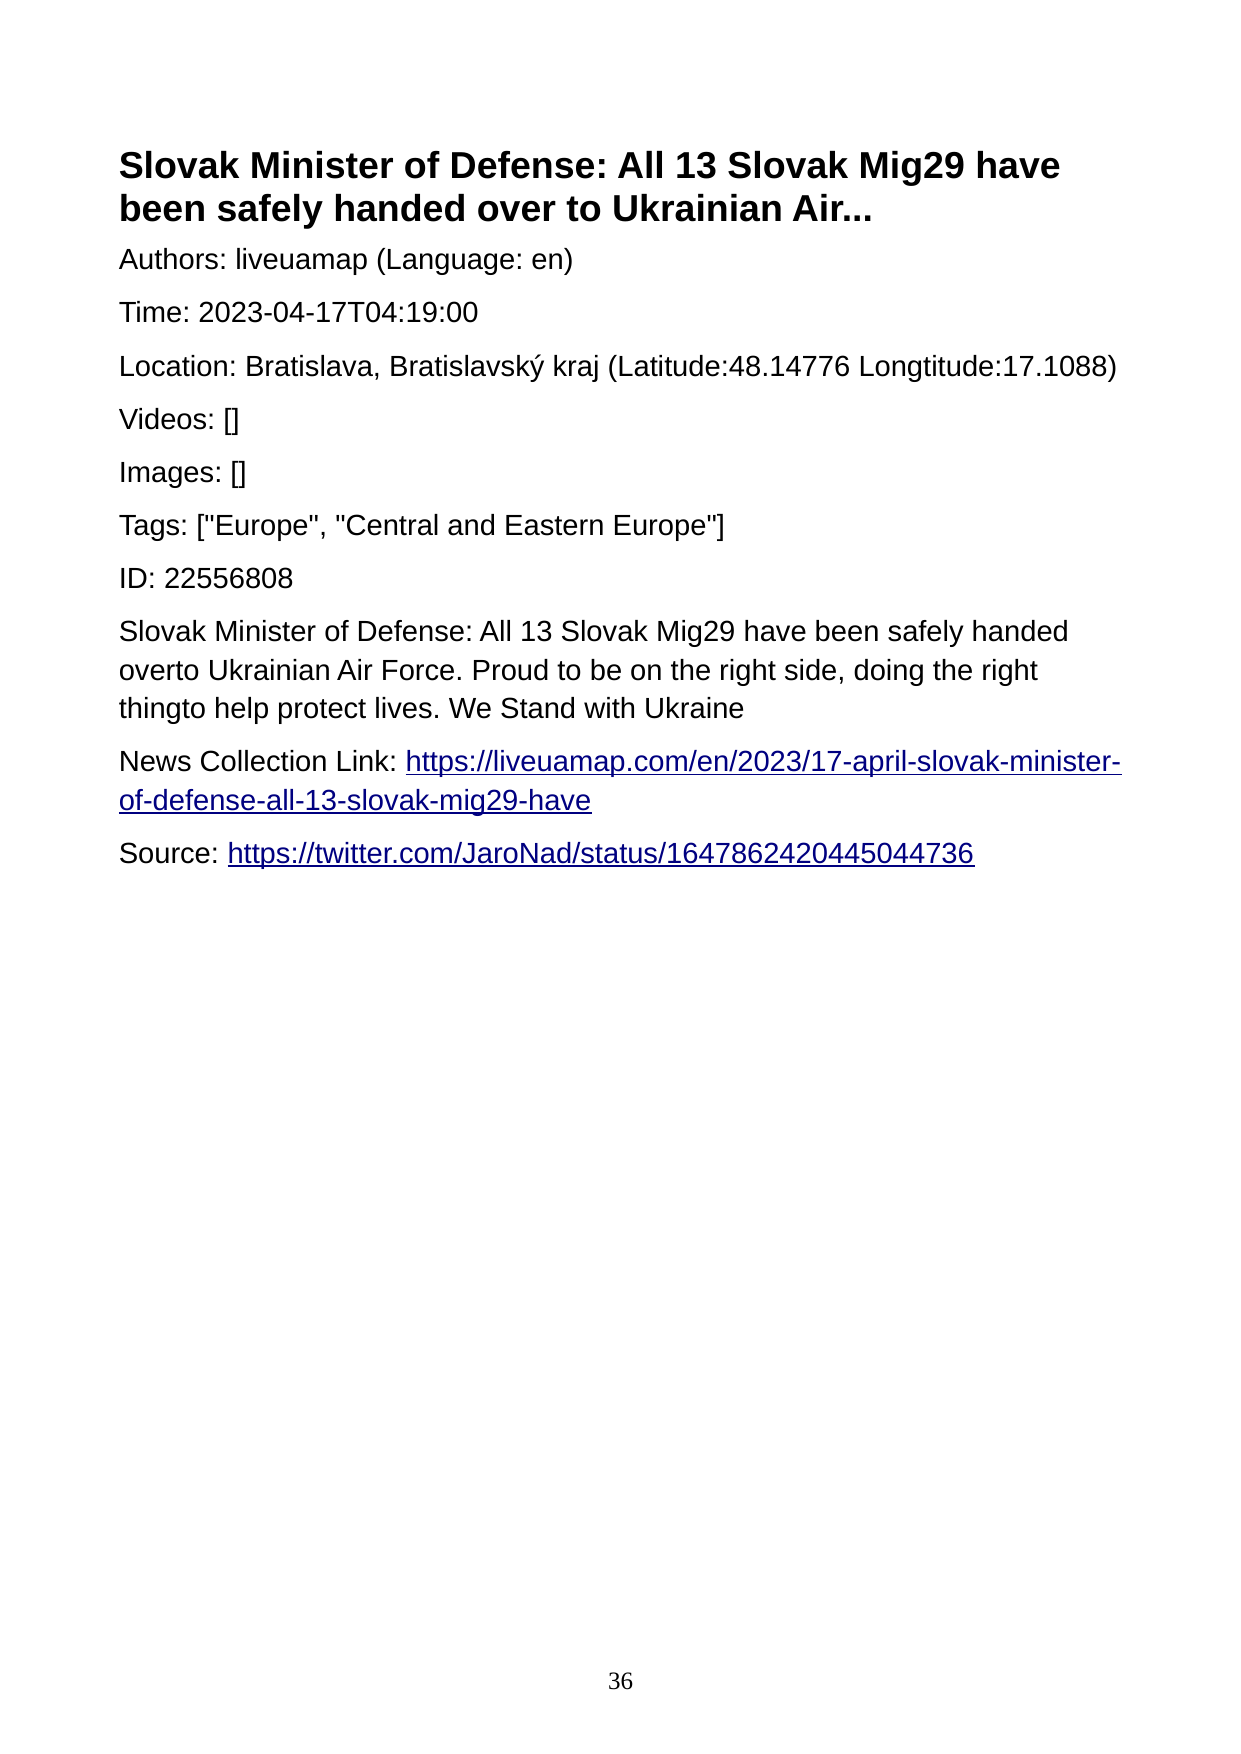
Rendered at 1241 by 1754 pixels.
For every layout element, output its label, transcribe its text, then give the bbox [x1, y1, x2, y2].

text Videos: [] [118, 402, 1122, 435]
text Location: Bratislava, Bratislavský kraj (Latitude:48.14776 Longtitude:17.1088) [118, 348, 1122, 382]
text Slovak Minister of Defense: All 13 Slovak Mig29 have been safely handed overto Ukrainian Air Force. Proud to be on the right side, doing the right thingto help protect lives. We Stand with Ukraine [118, 614, 1122, 725]
text Source: https://twitter.com/JaroNad/status/1647862420445044736 [118, 836, 1122, 869]
text News Collection Link: https://liveuamap.com/en/2023/17-april-slovak-minister-of-defense-all-13-slovak-mig29-have [118, 744, 1122, 816]
text Authors: liveuamap (Language: en) [118, 242, 1122, 276]
text Images: [] [118, 455, 1122, 488]
text Time: 2023-04-17T04:19:00 [118, 295, 1122, 329]
text Tags: ["Europe", "Central and Eastern Europe"] [118, 508, 1122, 541]
subtitle Slovak Minister of Defense: All 13 Slovak Mig29 have been safely handed over to Ukrainian Air... [118, 143, 1122, 230]
text ID: 22556808 [118, 561, 1122, 594]
